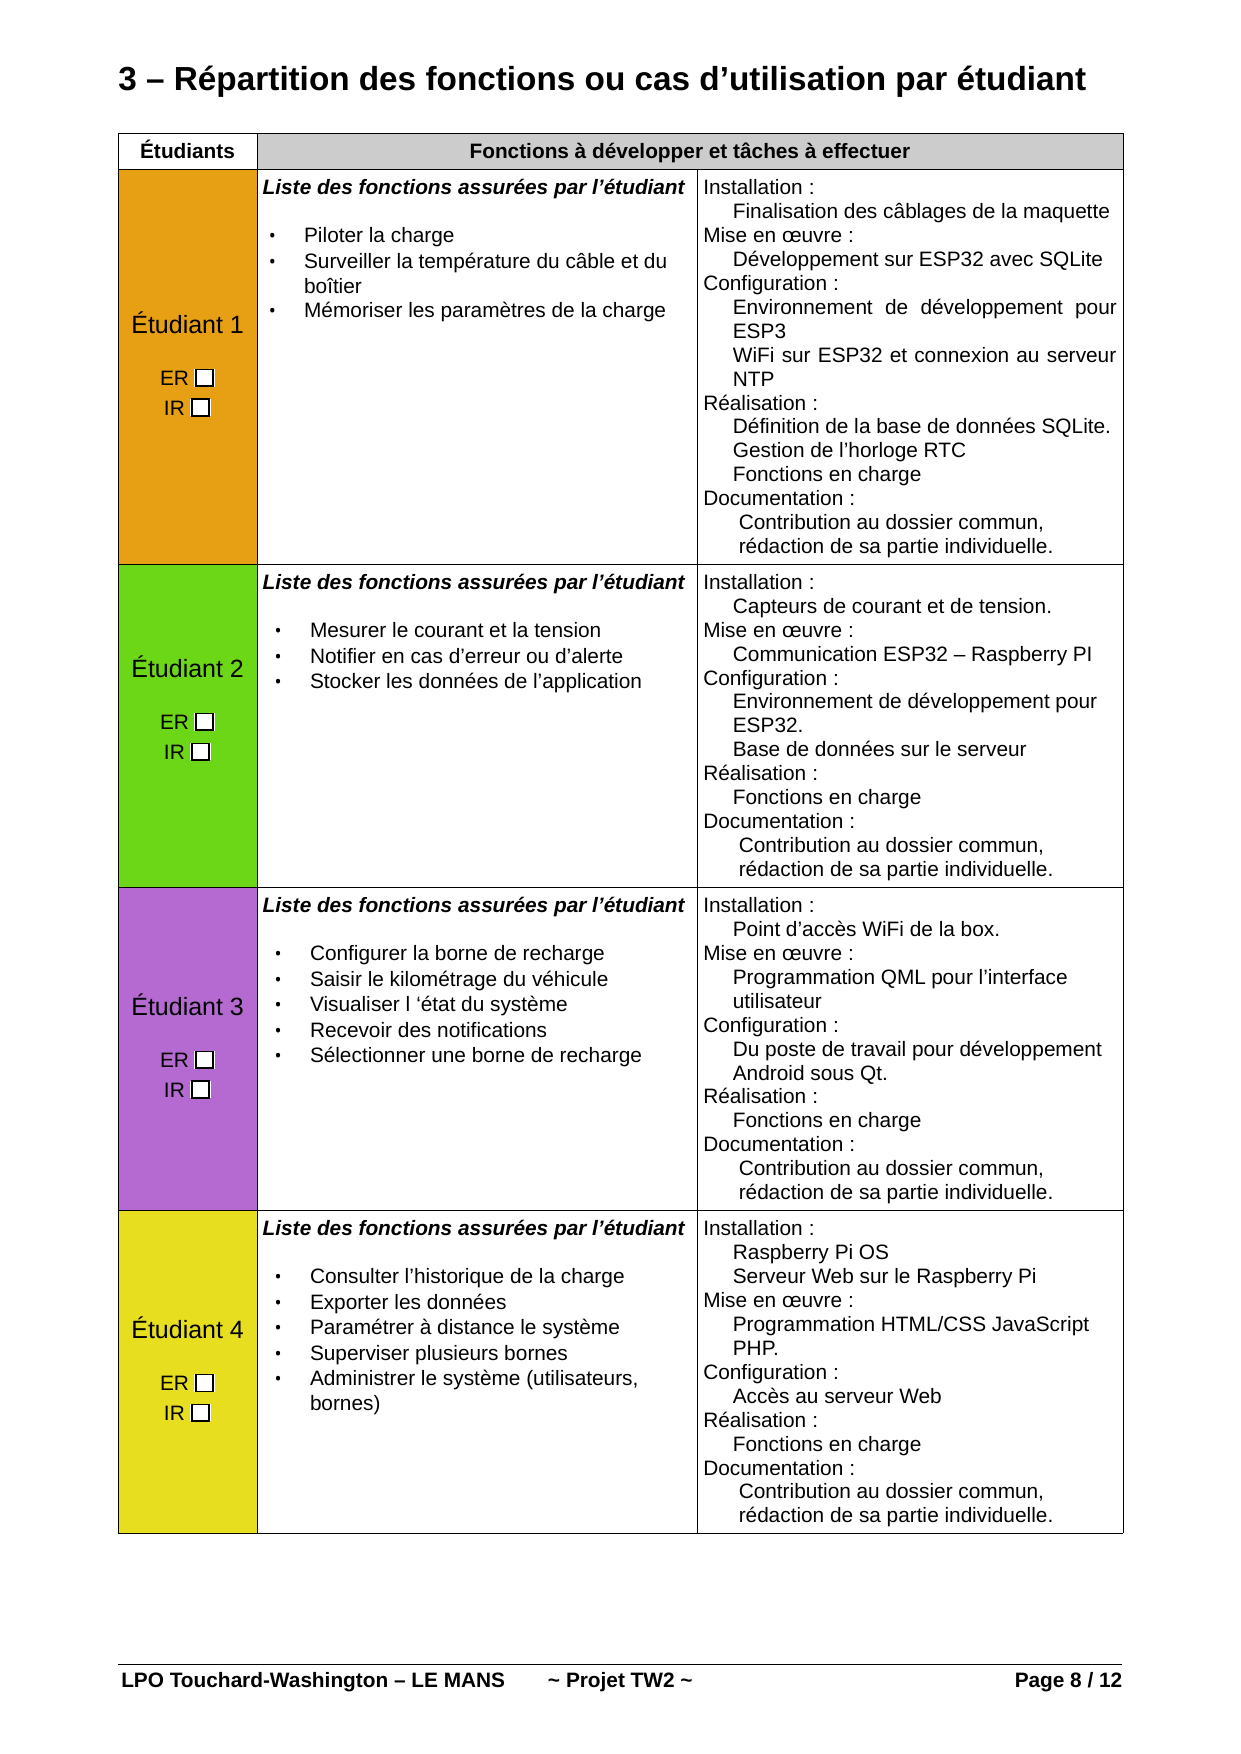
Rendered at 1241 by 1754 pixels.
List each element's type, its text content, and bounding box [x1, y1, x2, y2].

table_cell Liste des fonctions assurées par l’étudiant Piloter la charge Surveiller la température du câble et du boîtier Mémoriser les paramètres de la charge [258, 170, 697, 564]
table_header Étudiants [119, 134, 257, 169]
table_header Étudiant 4 ER IR [119, 1211, 257, 1533]
table_cell Liste des fonctions assurées par l’étudiant Mesurer le courant et la tension Notifier en cas d’erreur ou d’alerte Stocker les données de l’application [258, 565, 697, 887]
table_cell Installation : Finalisation des câblages de la maquette Mise en œuvre : Développement sur ESP32 avec SQLite Configuration : Environnement de développement pour ESP3 WiFi sur ESP32 et connexion au serveur NTP Réalisation : Définition de la base de données SQLite. Gestion de l’horloge RTC Fonctions en charge Documentation : Contribution au dossier commun, rédaction de sa partie individuelle. [698, 170, 1123, 564]
table_cell Étudiant 2 ER IR [119, 565, 257, 887]
subtitle Répartition des fonctions ou cas d’utilisation par étudiant [118, 59, 1122, 97]
table_cell Installation : Point d’accès WiFi de la box. Mise en œuvre : Programmation QML pour l’interface utilisateur Configuration : Du poste de travail pour développement Android sous Qt. Réalisation : Fonctions en charge Documentation : Contribution au dossier commun, rédaction de sa partie individuelle. [698, 888, 1123, 1210]
table_header Installation : Raspberry Pi OS Serveur Web sur le Raspberry Pi Mise en œuvre : Programmation HTML/CSS JavaScript PHP. Configuration : Accès au serveur Web Réalisation : Fonctions en charge Documentation : Contribution au dossier commun, rédaction de sa partie individuelle. [698, 1211, 1123, 1533]
table_cell Installation : Capteurs de courant et de tension. Mise en œuvre : Communication ESP32 – Raspberry PI Configuration : Environnement de développement pour ESP32. Base de données sur le serveur Réalisation : Fonctions en charge Documentation : Contribution au dossier commun, rédaction de sa partie individuelle. [698, 565, 1123, 887]
table_cell Étudiant 3 ER IR [119, 888, 257, 1210]
table_cell Étudiant 1 ER IR [119, 170, 257, 564]
table_header Liste des fonctions assurées par l’étudiant Consulter l’historique de la charge Exporter les données Paramétrer à distance le système Superviser plusieurs bornes Administrer le système (utilisateurs, bornes) [258, 1211, 697, 1533]
table_header Fonctions à développer et tâches à effectuer [258, 134, 1123, 169]
table_cell Liste des fonctions assurées par l’étudiant Configurer la borne de recharge Saisir le kilométrage du véhicule Visualiser l ‘état du système Recevoir des notifications Sélectionner une borne de recharge [258, 888, 697, 1210]
